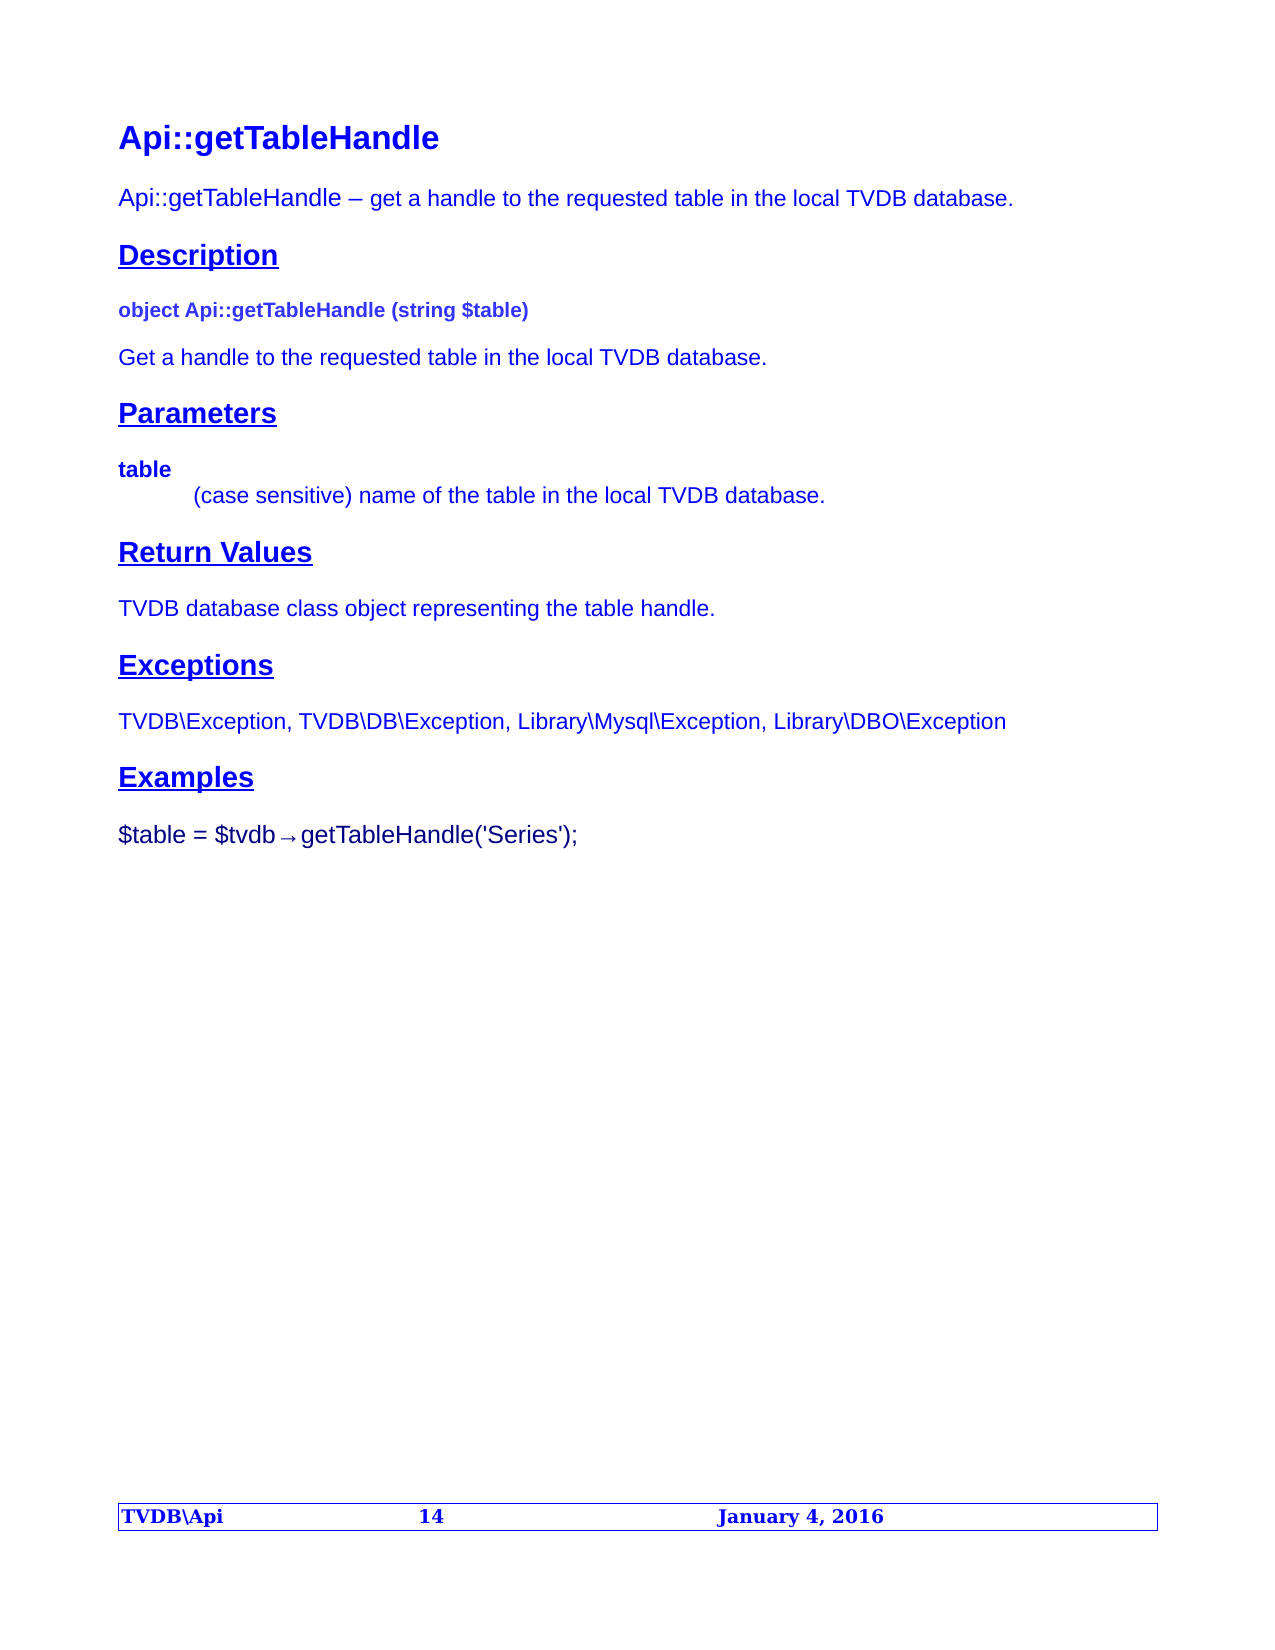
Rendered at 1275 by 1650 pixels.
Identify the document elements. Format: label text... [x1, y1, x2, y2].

title table [118, 456, 1157, 482]
text Description [118, 238, 1157, 272]
title TVDB database class object representing the table handle. [118, 595, 1157, 621]
title Return Values [118, 535, 1157, 569]
list object Api::getTableHandle (string $table) [118, 298, 1157, 322]
title Api::getTableHandle – get a handle to the requested table in the local TVDB database. [118, 183, 1157, 212]
title $table = $tvdb→getTableHandle('Series'); [118, 820, 1157, 849]
title Parameters [118, 396, 1157, 430]
title Examples [118, 760, 1157, 794]
title Exceptions [118, 648, 1157, 681]
title TVDB\Exception, TVDB\DB\Exception, Library\Mysql\Exception, Library\DBO\Exception [118, 708, 1157, 734]
title Api::getTableHandle [118, 118, 1157, 157]
text (case sensitive) name of the table in the local TVDB database. [193, 482, 1157, 509]
title Get a handle to the requested table in the local TVDB database. [118, 343, 1157, 370]
